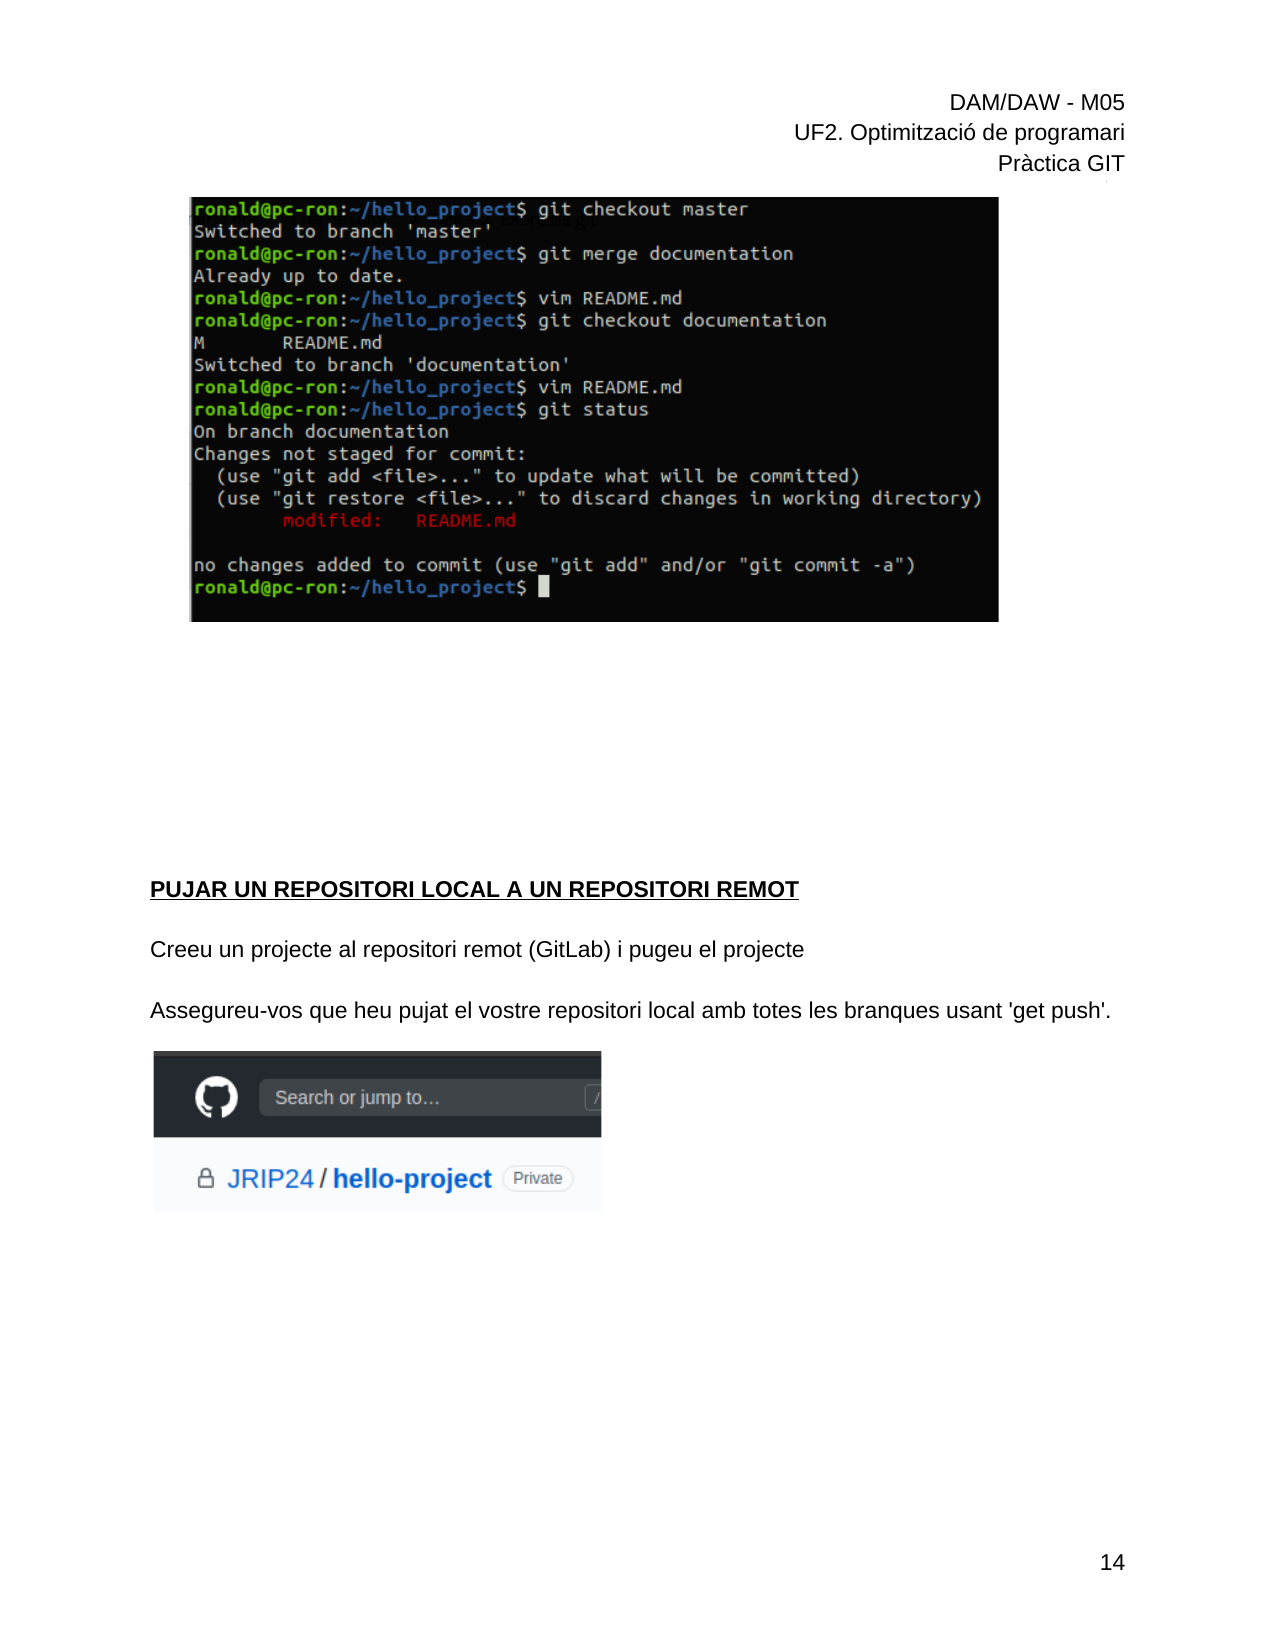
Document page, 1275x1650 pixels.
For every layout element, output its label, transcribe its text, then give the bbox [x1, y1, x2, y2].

picture [189, 197, 999, 622]
text Creeu un projecte al repositori remot (GitLab) i pugeu el projecte [150, 936, 1125, 963]
text PUJAR UN REPOSITORI LOCAL A UN REPOSITORI REMOT [150, 876, 1125, 902]
text Assegureu-vos que heu pujat el vostre repositori local amb totes les branques usant 'get push'. [150, 997, 1125, 1023]
picture [153, 1051, 602, 1212]
